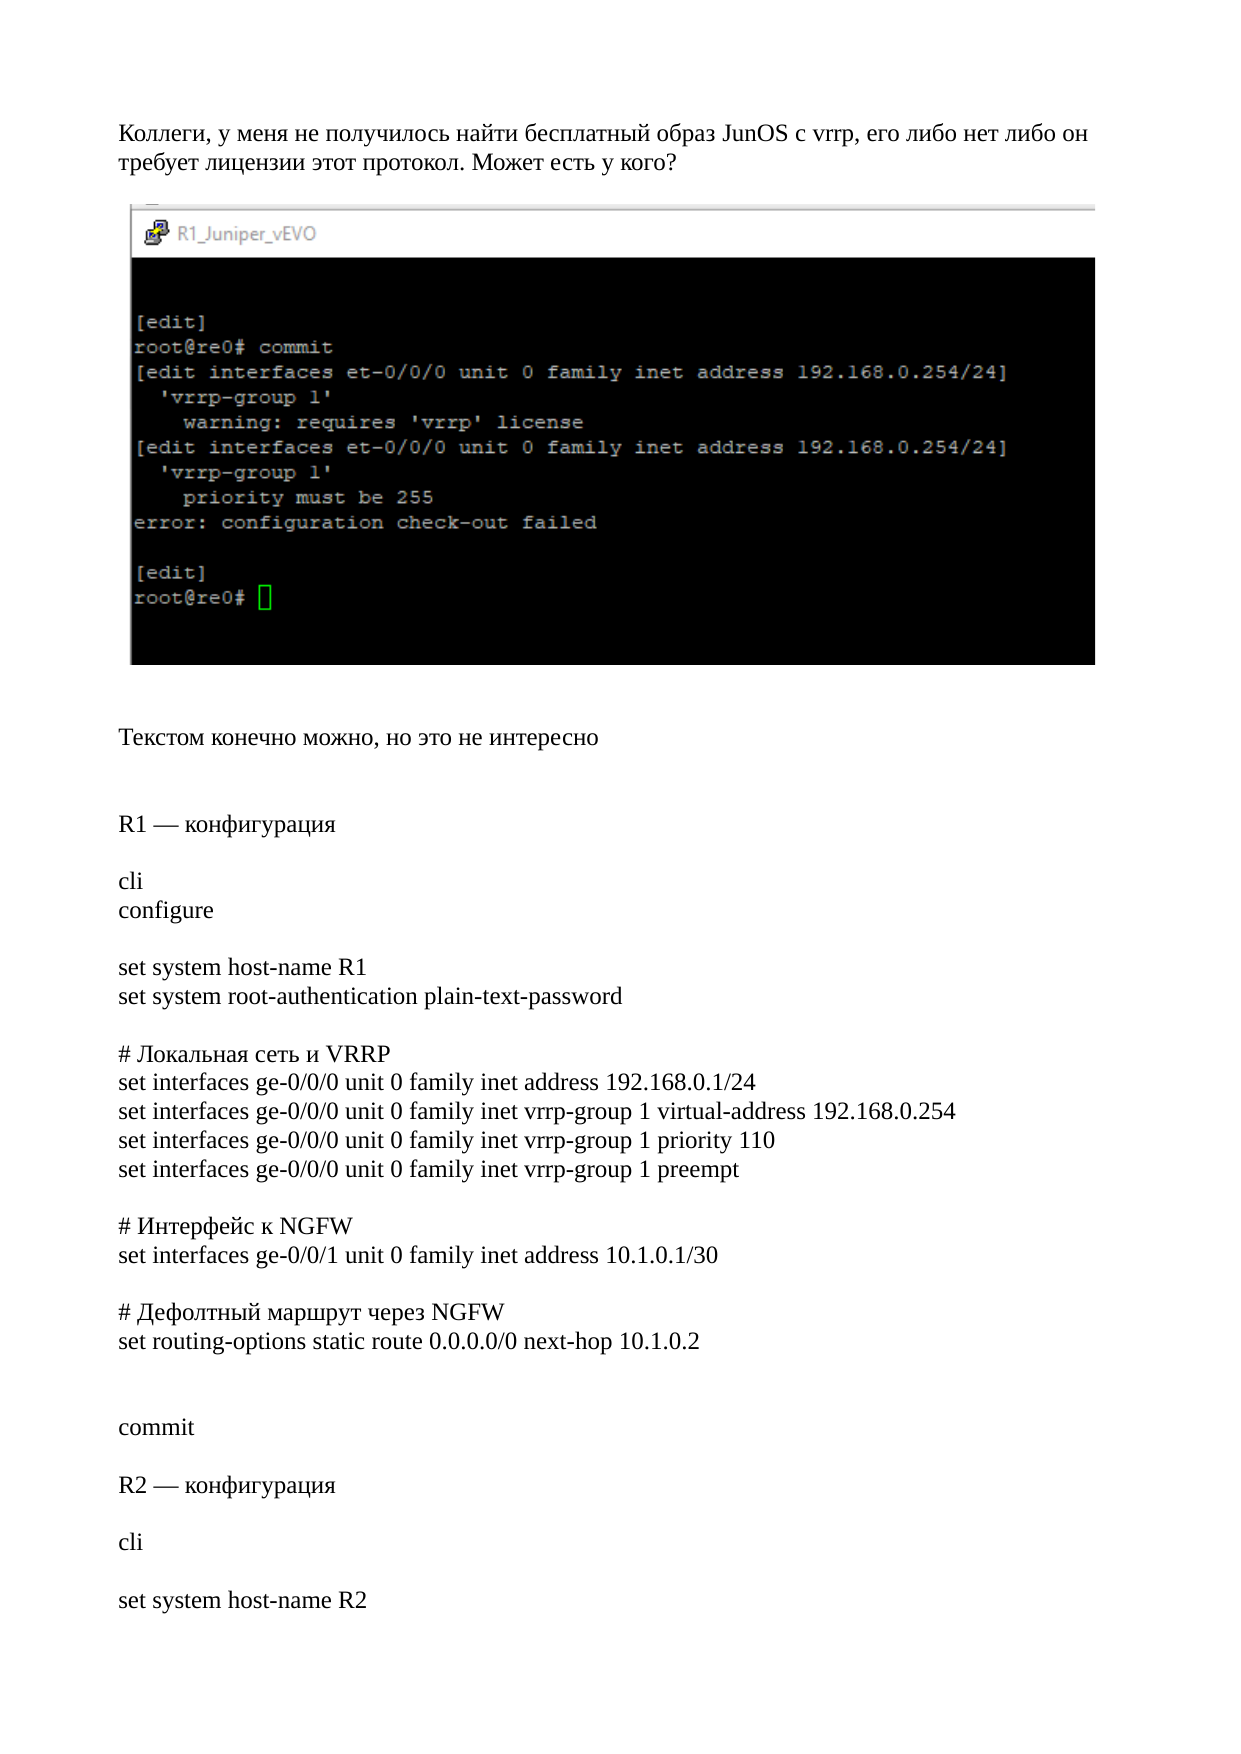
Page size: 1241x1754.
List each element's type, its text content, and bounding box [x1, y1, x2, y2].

text commit [118, 1412, 1122, 1441]
text set interfaces ge-0/0/1 unit 0 family inet address 10.1.0.1/30 [118, 1240, 1122, 1269]
text # Дефолтный маршрут через NGFW [118, 1297, 1122, 1326]
text set system host-name R1 [118, 952, 1122, 981]
text set system root-authentication plain-text-password [118, 981, 1122, 1010]
text configure [118, 895, 1122, 924]
text Коллеги, у меня не получилось найти бесплатный образ JunOS с vrrp, его либо нет либо он требует лицензии этот протокол. Может есть у кого? Текстом конечно можно, но это не интересно R1 — конфигурация [118, 118, 1122, 837]
text R2 — конфигурация [118, 1470, 1122, 1499]
text cli [118, 1527, 1122, 1556]
text set interfaces ge-0/0/0 unit 0 family inet address 192.168.0.1/24 [118, 1067, 1122, 1096]
text set interfaces ge-0/0/0 unit 0 family inet vrrp-group 1 preempt [118, 1154, 1122, 1182]
text set interfaces ge-0/0/0 unit 0 family inet vrrp-group 1 priority 110 [118, 1125, 1122, 1154]
text set interfaces ge-0/0/0 unit 0 family inet vrrp-group 1 virtual-address 192.168.0.254 [118, 1096, 1122, 1125]
text set system host-name R2 [118, 1585, 1122, 1614]
text # Интерфейс к NGFW [118, 1211, 1122, 1240]
text set routing-options static route 0.0.0.0/0 next-hop 10.1.0.2 [118, 1326, 1122, 1355]
picture [129, 204, 1096, 665]
text cli [118, 866, 1122, 895]
text # Локальная сеть и VRRP [118, 1039, 1122, 1067]
